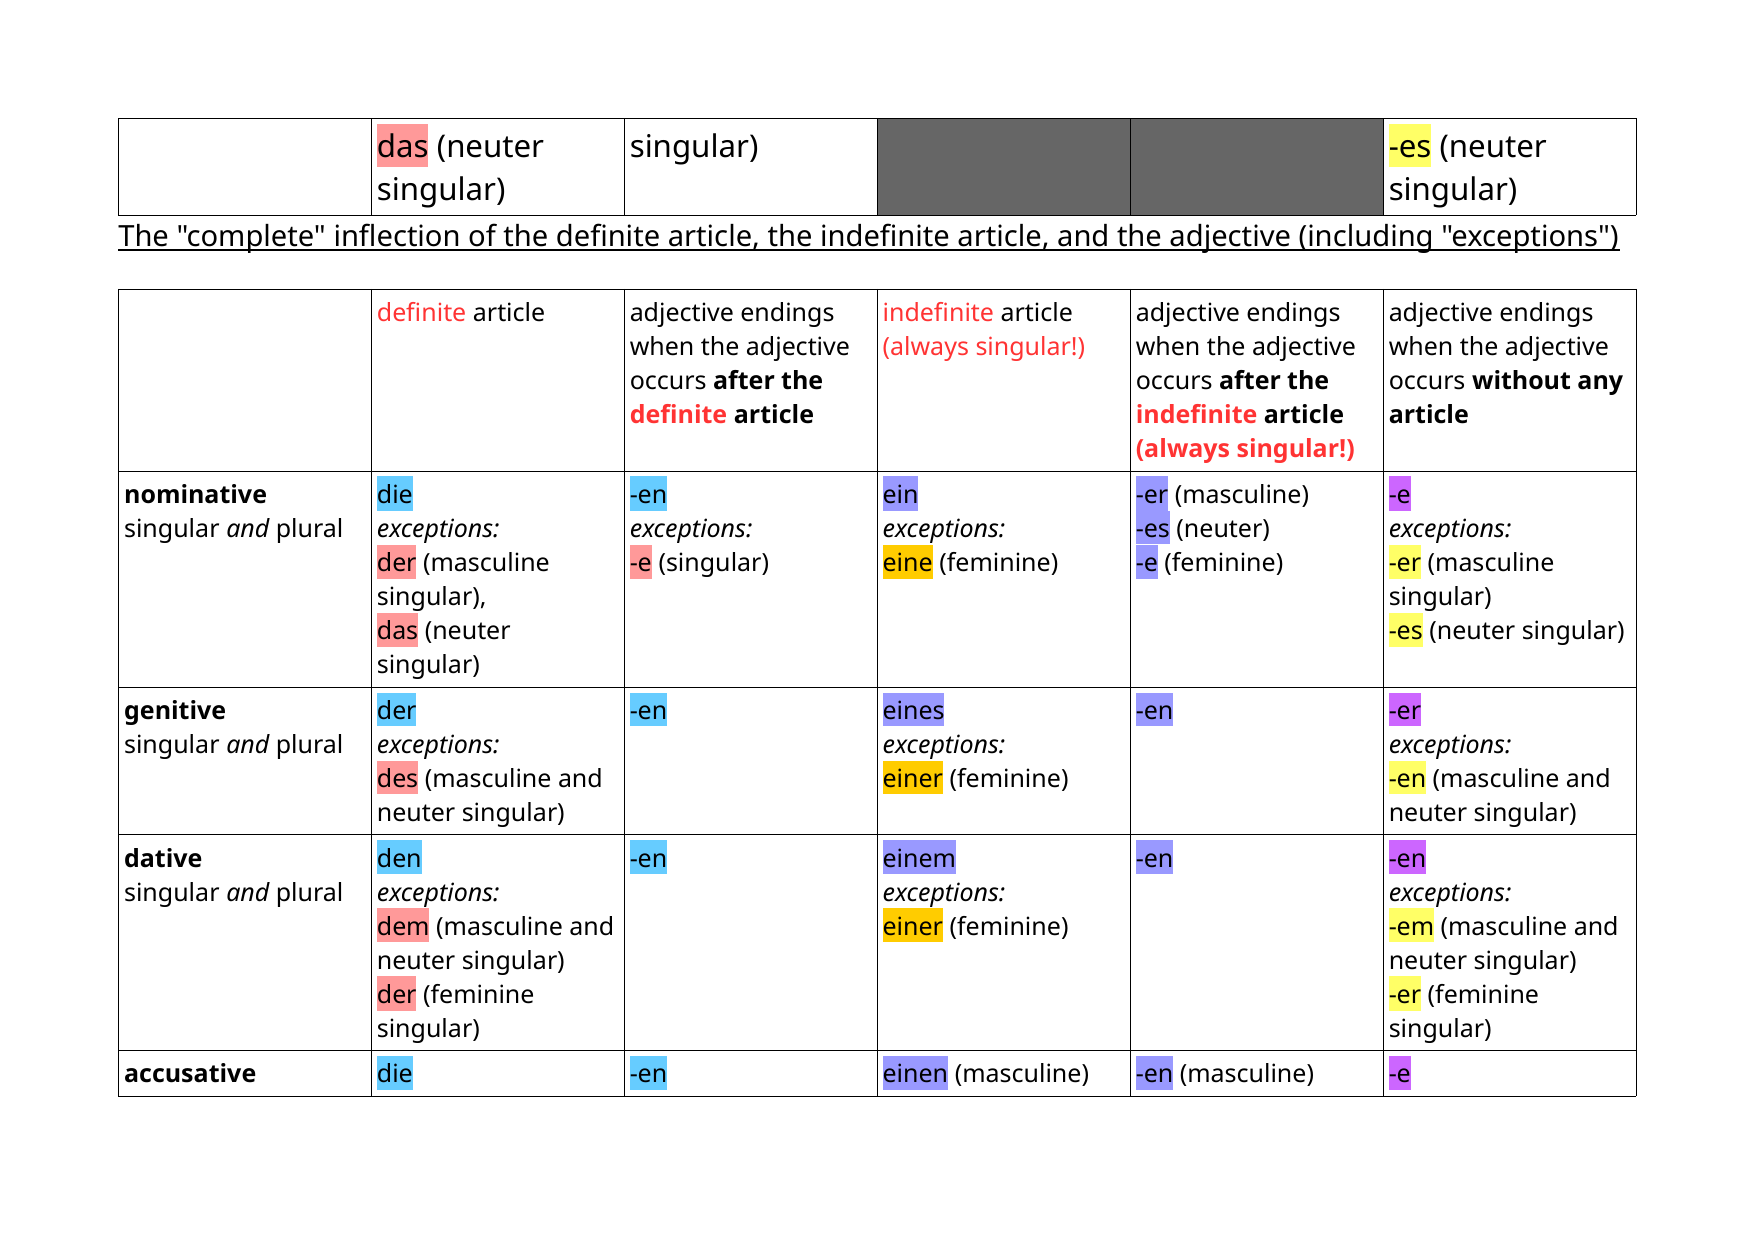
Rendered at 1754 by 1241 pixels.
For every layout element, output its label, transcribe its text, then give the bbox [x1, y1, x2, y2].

table_header [119, 290, 371, 471]
table_header definite article [372, 290, 624, 471]
table_cell -en exceptions: -em (masculine and neuter singular) -er (feminine singular) [1384, 835, 1636, 1050]
table_cell [119, 119, 371, 215]
table_cell -en [625, 835, 877, 1050]
table_cell eines exceptions: einer (feminine) [878, 688, 1130, 834]
table_cell die [372, 1051, 624, 1096]
table_cell -en [625, 1051, 877, 1096]
table_header indefinite article (always singular!) [878, 290, 1130, 471]
table_cell -e exceptions: -er (masculine singular) -es (neuter singular) [1384, 472, 1636, 687]
table_cell -en [1131, 688, 1383, 834]
table_cell -en exceptions: -e (singular) [625, 472, 877, 687]
text The "complete" inflection of the definite article, the indefinite article, and the adjective (including "exceptions") [118, 216, 1636, 255]
table_cell nominative singular and plural [119, 472, 371, 687]
table_cell den exceptions: dem (masculine and neuter singular) der (feminine singular) [372, 835, 624, 1050]
table_cell der exceptions: des (masculine and neuter singular) [372, 688, 624, 834]
table_cell einen (masculine) [878, 1051, 1130, 1096]
table_cell -er exceptions: -en (masculine and neuter singular) [1384, 688, 1636, 834]
table_header adjective endings when the adjective occurs after the indefinite article (always singular!) [1131, 290, 1383, 471]
table_cell genitive singular and plural [119, 688, 371, 834]
table_cell singular) [625, 119, 877, 215]
table_cell die exceptions: der (masculine singular), das (neuter singular) [372, 472, 624, 687]
table_cell [878, 119, 1130, 215]
table_cell einem exceptions: einer (feminine) [878, 835, 1130, 1050]
table_cell -er (masculine) -es (neuter) -e (feminine) [1131, 472, 1383, 687]
table_cell accusative [119, 1051, 371, 1096]
table_cell -e [1384, 1051, 1636, 1096]
table_header adjective endings when the adjective occurs without any article [1384, 290, 1636, 471]
table_cell -en [1131, 835, 1383, 1050]
table_header adjective endings when the adjective occurs after the definite article [625, 290, 877, 471]
table_cell ein exceptions: eine (feminine) [878, 472, 1130, 687]
table_cell -en (masculine) [1131, 1051, 1383, 1096]
table_cell -en [625, 688, 877, 834]
table_cell dative singular and plural [119, 835, 371, 1050]
table_cell -es (neuter singular) [1384, 119, 1636, 215]
table_cell das (neuter singular) [372, 119, 624, 215]
table_cell [1131, 119, 1383, 215]
